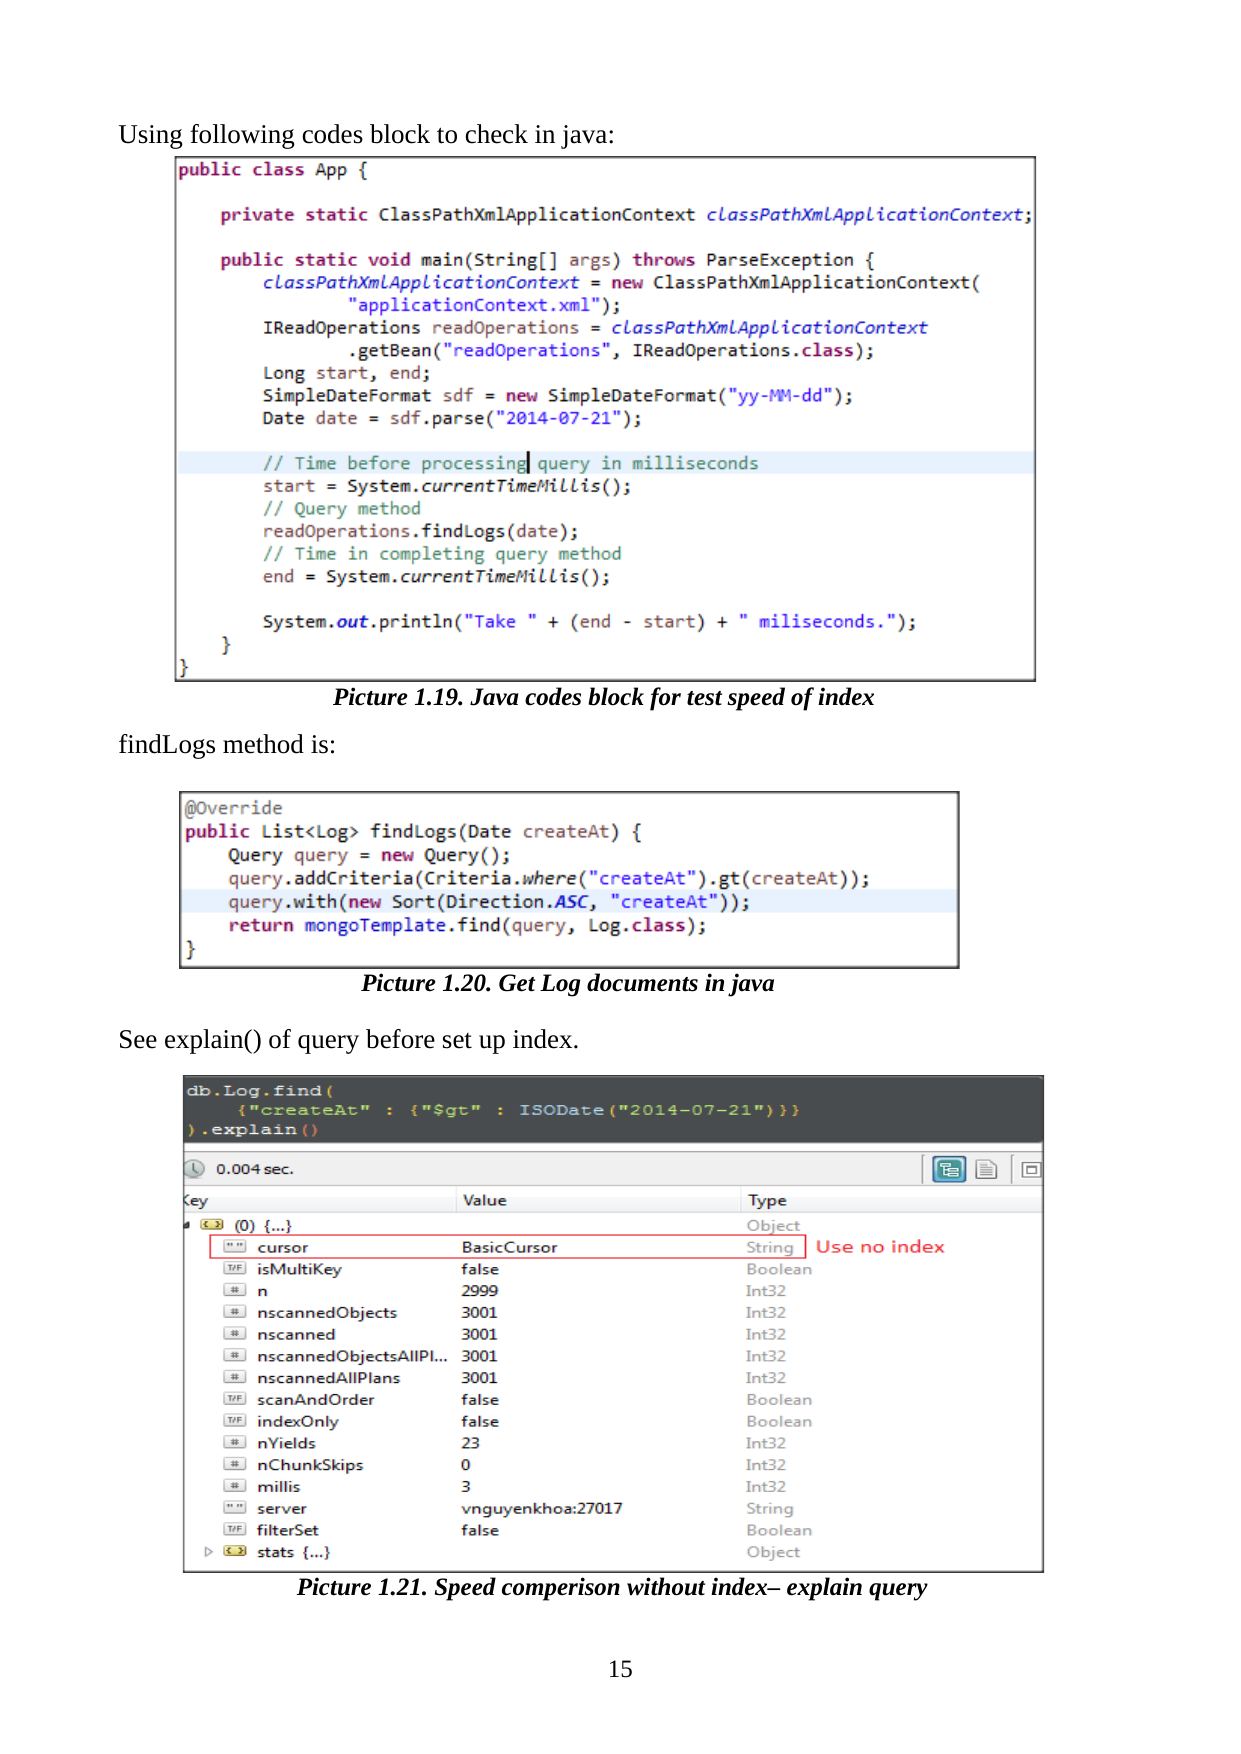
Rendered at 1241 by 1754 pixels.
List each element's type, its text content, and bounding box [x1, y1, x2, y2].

picture [182, 1075, 1045, 1573]
picture [179, 791, 960, 969]
text Picture 1.19. Java codes block for test speed of index [174, 682, 1036, 711]
text findLogs method is: [118, 177, 1122, 759]
text See explain() of query before set up index. [118, 1023, 1122, 1055]
text Picture 1.21. Speed comperison without index– explain query [183, 1573, 1044, 1601]
text Using following codes block to check in java: [118, 118, 1122, 149]
text Picture 1.20. Get Log documents in java [179, 969, 959, 997]
picture [174, 156, 1037, 682]
